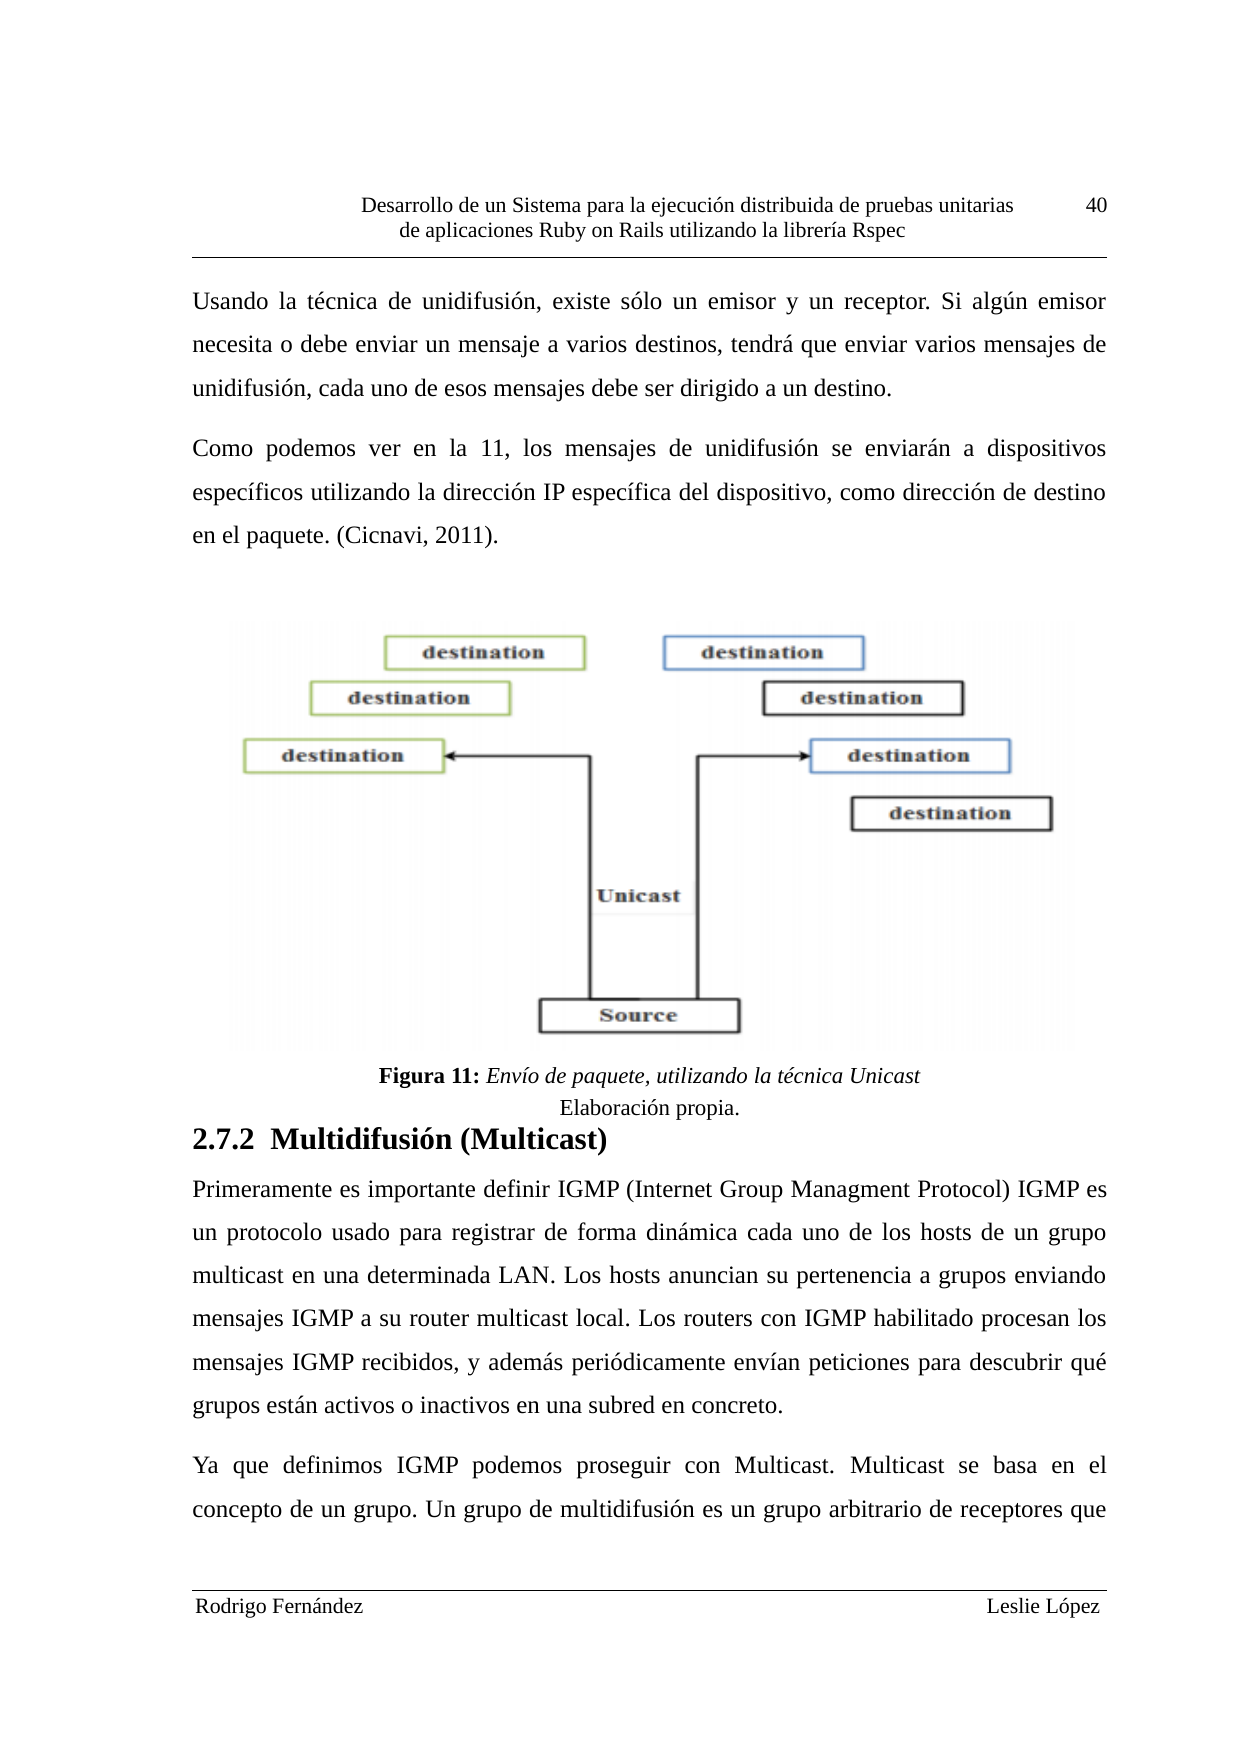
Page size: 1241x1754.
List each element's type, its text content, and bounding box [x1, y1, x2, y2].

text Elaboración propia. [192, 1094, 1107, 1120]
text Usando la técnica de unidifusión, existe sólo un emisor y un receptor. Si algún emisor necesita o debe enviar un mensaje a varios destinos, tendrá que enviar varios mensajes de unidifusión, cada uno de esos mensajes debe ser dirigido a un destino. [192, 286, 1107, 401]
list Primeramente es importante definir IGMP (Internet Group Managment Protocol) IGMP es un protocolo usado para registrar de forma dinámica cada uno de los hosts de un grupo multicast en una determinada LAN. Los hosts anuncian su pertenencia a grupos enviando mensajes IGMP a su router multicast local. Los routers con IGMP habilitado procesan los mensajes IGMP recibidos, y además periódicamente envían peticiones para descubrir qué grupos están activos o inactivos en una subred en concreto. [192, 1174, 1107, 1418]
text Figura 11: Envío de paquete, utilizando la técnica Unicast [192, 1057, 1107, 1088]
text Como podemos ver en la Figura 11, los mensajes de unidifusión se enviarán a dispositivos específicos utilizando la dirección IP específica del dispositivo, como dirección de destino en el paquete. (Cicnavi, 2011). [192, 433, 1107, 548]
list Ya que definimos IGMP podemos proseguir con Multicast. Multicast se basa en el concepto de un grupo. Un grupo de multidifusión es un grupo arbitrario de receptores que [192, 1451, 1107, 1522]
picture [192, 609, 1108, 1057]
subtitle Multidifusión (Multicast) [192, 1120, 1107, 1156]
